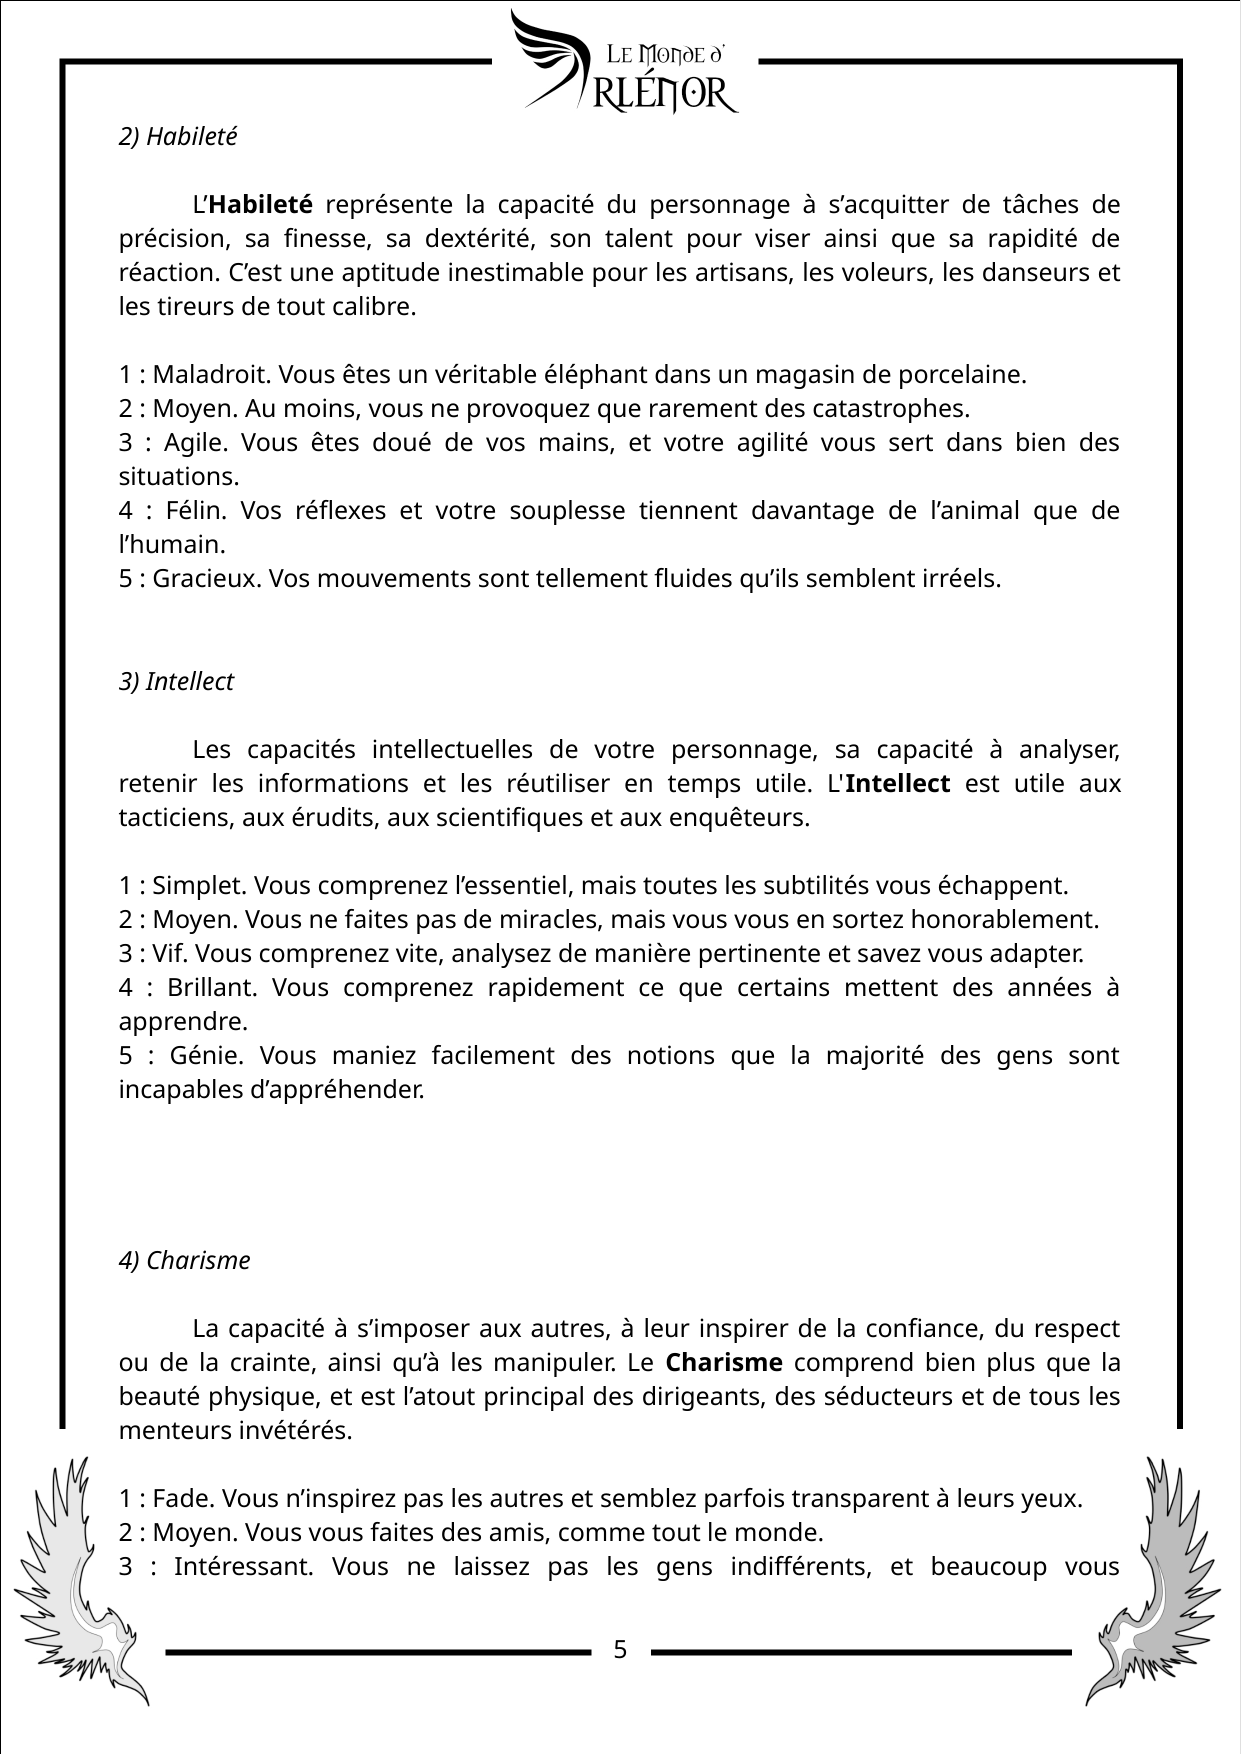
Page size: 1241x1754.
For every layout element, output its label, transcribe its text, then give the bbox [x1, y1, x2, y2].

text La capacité à s’imposer aux autres, à leur inspirer de la confiance, du respect ou de la crainte, ainsi qu’à les manipuler. Le Charisme comprend bien plus que la beauté physique, et est l’atout principal des dirigeants, des séducteurs et de tous les menteurs invétérés. [118, 1310, 1122, 1447]
text 5 : Génie. Vous maniez facilement des notions que la majorité des gens sont incapables d’appréhender. [118, 1038, 1122, 1106]
text 5 : Gracieux. Vos mouvements sont tellement fluides qu’ils semblent irréels. [118, 561, 1122, 595]
picture [1, 1, 1240, 1754]
text 1 : Maladroit. Vous êtes un véritable éléphant dans un magasin de porcelaine. [118, 357, 1122, 391]
text 2 : Moyen. Vous ne faites pas de miracles, mais vous vous en sortez honorablement. [118, 902, 1122, 936]
text 1 : Simplet. Vous comprenez l’essentiel, mais toutes les subtilités vous échappent. [118, 868, 1122, 902]
text 3 : Intéressant. Vous ne laissez pas les gens indifférents, et beaucoup vous [118, 1549, 1122, 1583]
text Les capacités intellectuelles de votre personnage, sa capacité à analyser, retenir les informations et les réutiliser en temps utile. L'Intellect est utile aux tacticiens, aux érudits, aux scientifiques et aux enquêteurs. [118, 731, 1122, 833]
text 2) Habileté [118, 118, 1122, 152]
text 2 : Moyen. Vous vous faites des amis, comme tout le monde. [118, 1515, 1122, 1549]
text 3 : Vif. Vous comprenez vite, analysez de manière pertinente et savez vous adapter. [118, 936, 1122, 970]
text 4) Charisme [118, 1242, 1122, 1276]
text L’Habileté représente la capacité du personnage à s’acquitter de tâches de précision, sa finesse, sa dextérité, son talent pour viser ainsi que sa rapidité de réaction. C’est une aptitude inestimable pour les artisans, les voleurs, les danseurs et les tireurs de tout calibre. [118, 186, 1122, 323]
text 3) Intellect [118, 663, 1122, 697]
text 3 : Agile. Vous êtes doué de vos mains, et votre agilité vous sert dans bien des situations. [118, 425, 1122, 493]
text 1 : Fade. Vous n’inspirez pas les autres et semblez parfois transparent à leurs yeux. [118, 1481, 1122, 1515]
text 4 : Brillant. Vous comprenez rapidement ce que certains mettent des années à apprendre. [118, 970, 1122, 1038]
text 2 : Moyen. Au moins, vous ne provoquez que rarement des catastrophes. [118, 391, 1122, 425]
text 4 : Félin. Vos réflexes et votre souplesse tiennent davantage de l’animal que de l’humain. [118, 493, 1122, 561]
